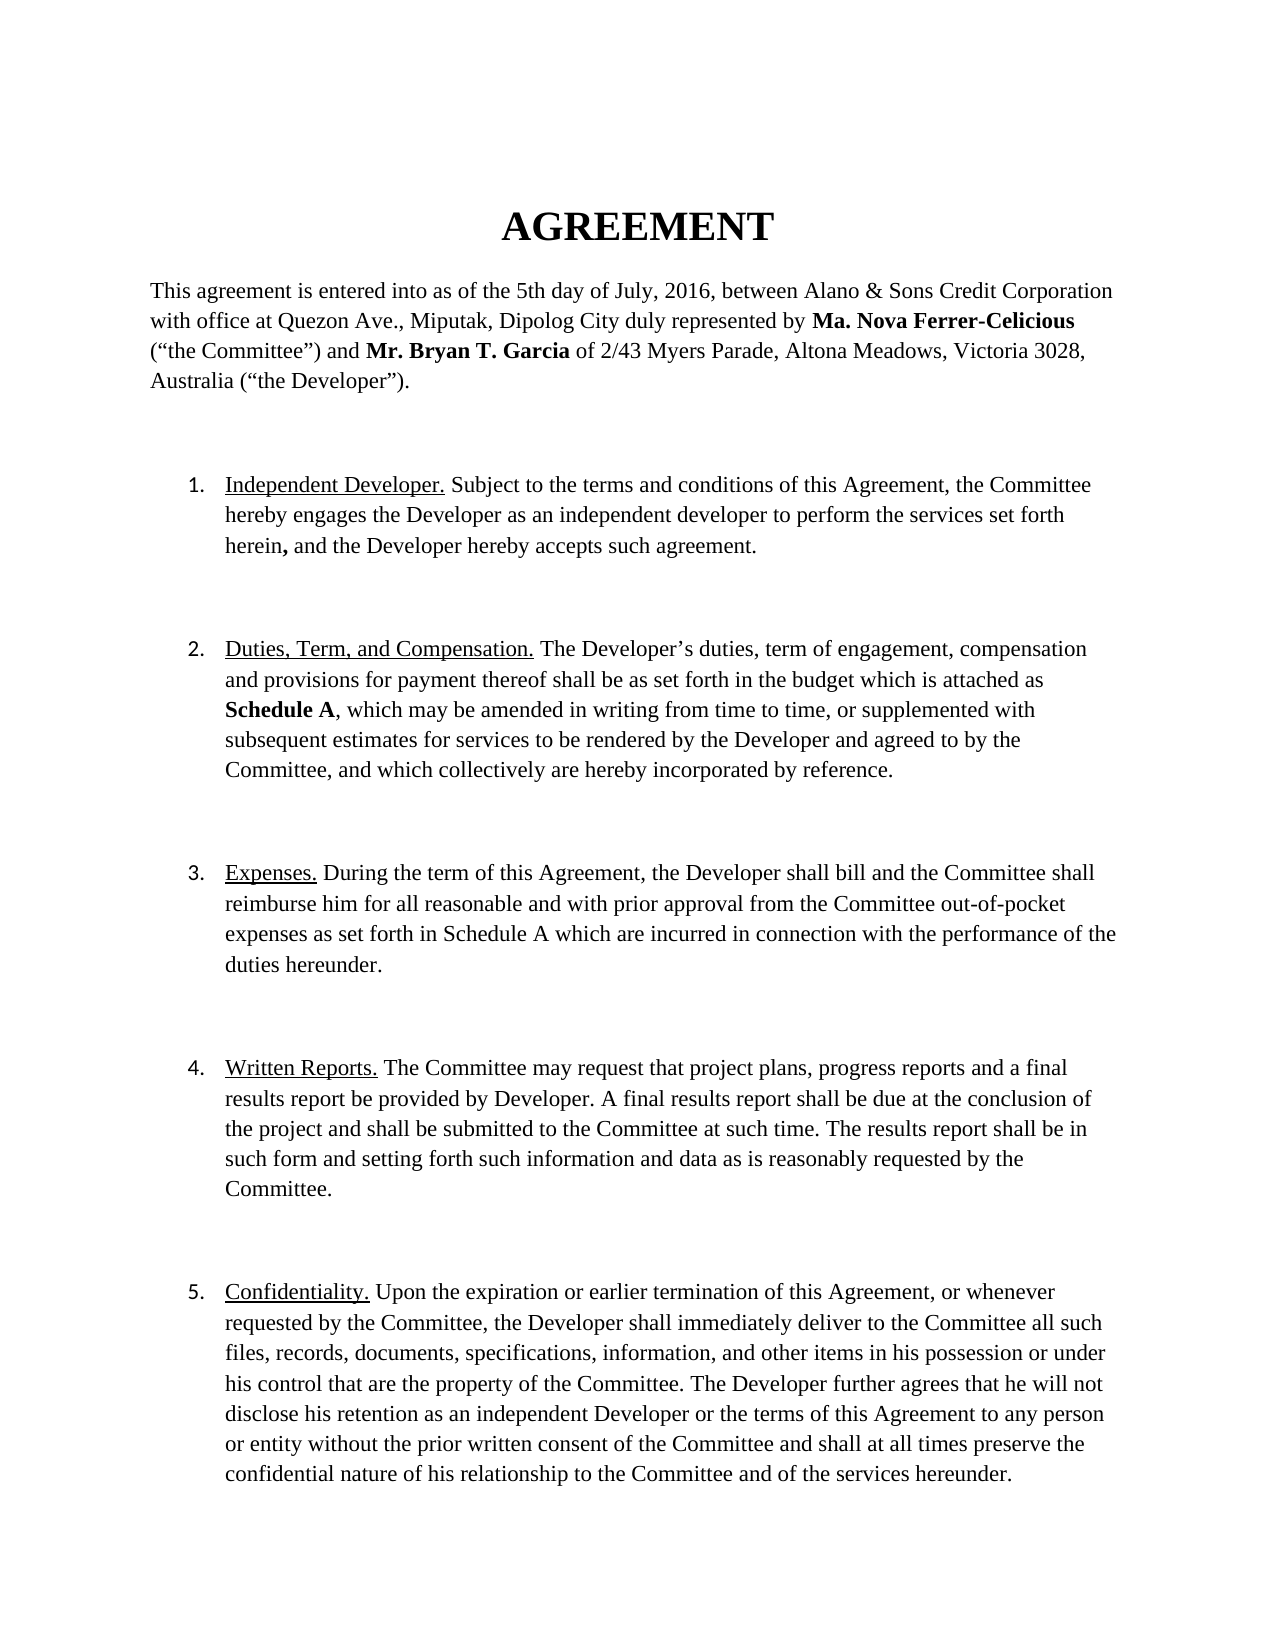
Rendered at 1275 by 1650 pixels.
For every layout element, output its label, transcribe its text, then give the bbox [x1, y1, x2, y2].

list Independent Developer. Subject to the terms and conditions of this Agreement, the Committee hereby engages the Developer as an independent developer to perform the services set forth herein, and the Developer hereby accepts such agreement. [187, 470, 1125, 558]
list Duties, Term, and Compensation. The Developer’s duties, term of engagement, compensation and provisions for payment thereof shall be as set forth in the budget which is attached as Schedule A, which may be amended in writing from time to time, or supplemented with subsequent estimates for services to be rendered by the Developer and agreed to by the Committee, and which collectively are hereby incorporated by reference. [187, 634, 1125, 783]
list Written Reports. The Committee may request that project plans, progress reports and a final results report be provided by Developer. A final results report shall be due at the conclusion of the project and shall be submitted to the Committee at such time. The results report shall be in such form and setting forth such information and data as is reasonably requested by the Committee. [187, 1053, 1125, 1202]
text This agreement is entered into as of the 5th day of July, 2016, between Alano & Sons Credit Corporation with office at Quezon Ave., Miputak, Dipolog City duly represented by Ma. Nova Ferrer-Celicious (“the Committee”) and Mr. Bryan T. Garcia of 2/43 Myers Parade, Altona Meadows, Victoria 3028, Australia (“the Developer”). [150, 277, 1125, 394]
text AGREEMENT [150, 201, 1125, 249]
list Confidentiality. Upon the expiration or earlier termination of this Agreement, or whenever requested by the Committee, the Developer shall immediately deliver to the Committee all such files, records, documents, specifications, information, and other items in his possession or under his control that are the property of the Committee. The Developer further agrees that he will not disclose his retention as an independent Developer or the terms of this Agreement to any person or entity without the prior written consent of the Committee and shall at all times preserve the confidential nature of his relationship to the Committee and of the services hereunder. [187, 1277, 1125, 1487]
list Expenses. During the term of this Agreement, the Developer shall bill and the Committee shall reimburse him for all reasonable and with prior approval from the Committee out-of-pocket expenses as set forth in Schedule A which are incurred in connection with the performance of the duties hereunder. [187, 858, 1125, 977]
